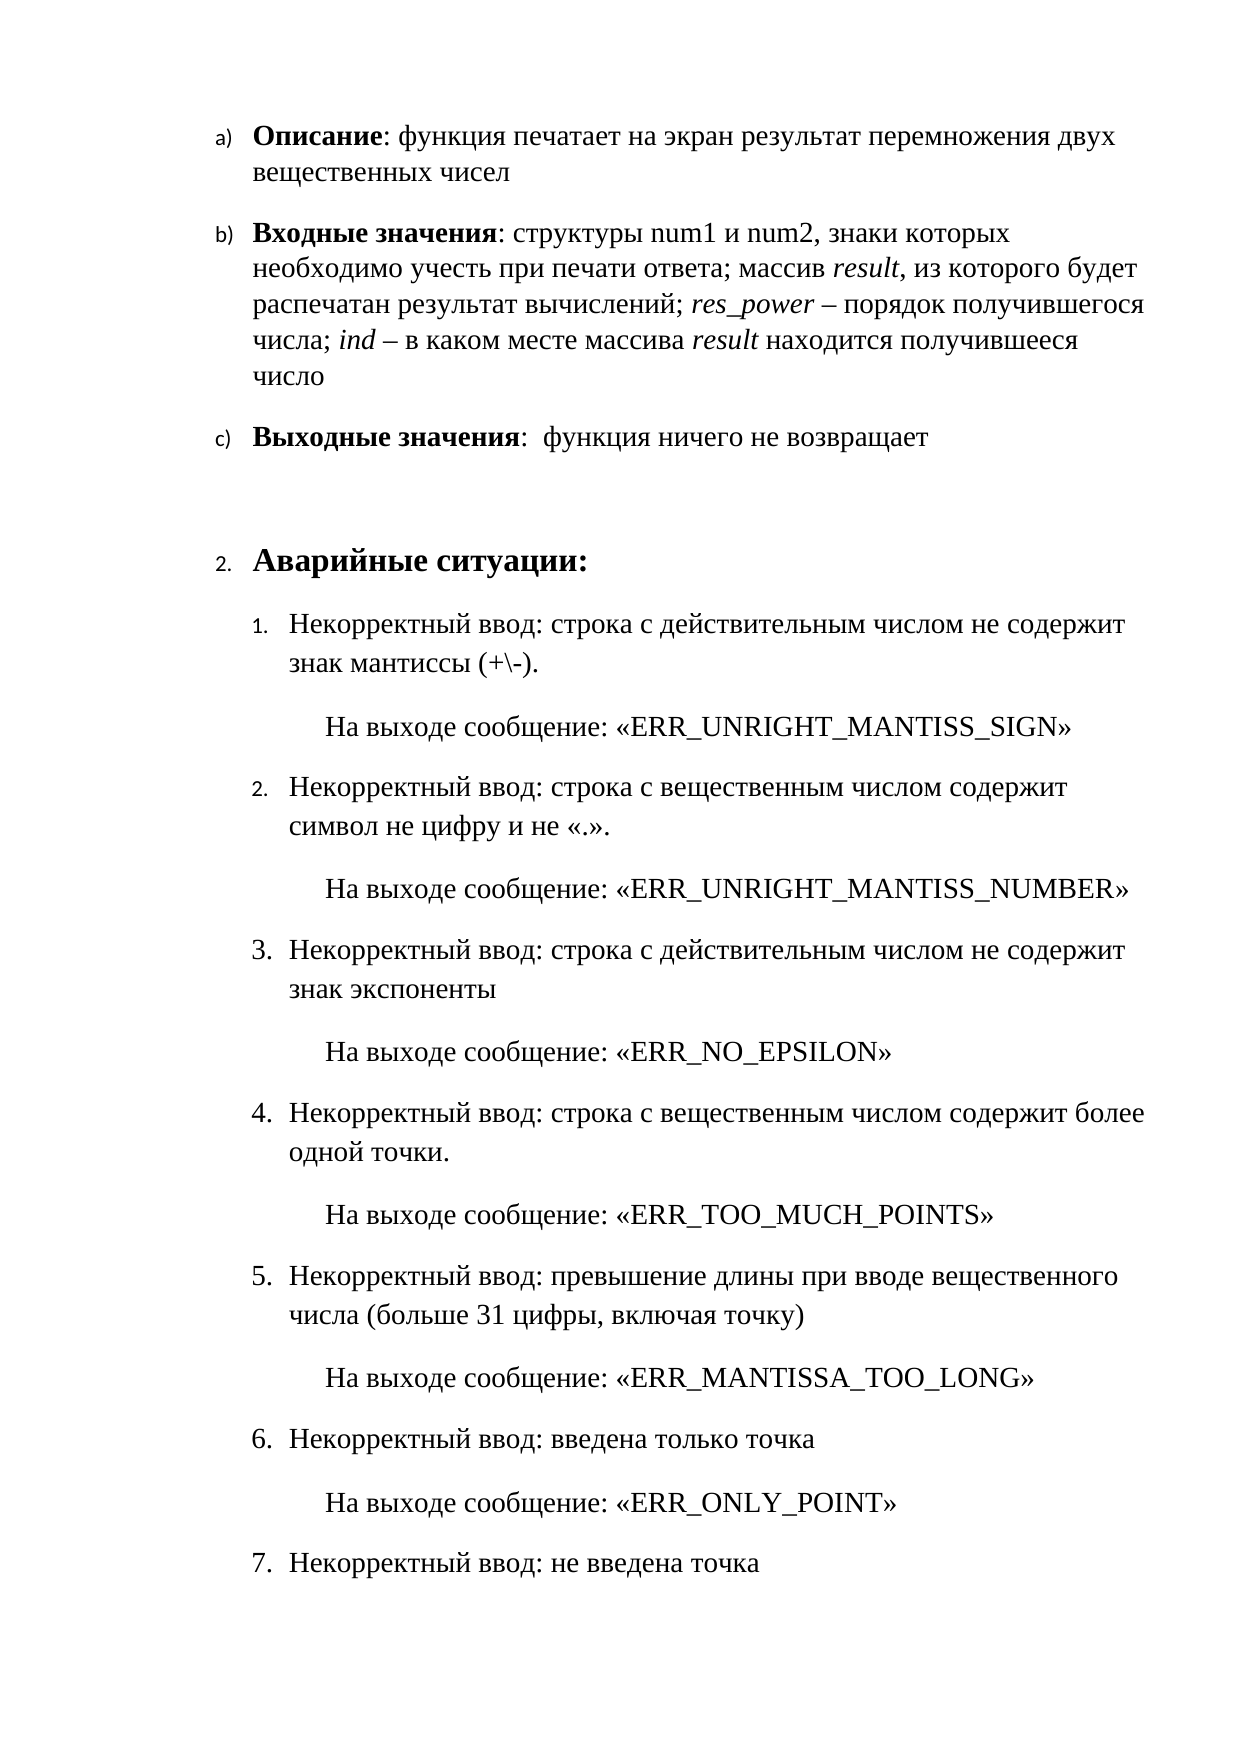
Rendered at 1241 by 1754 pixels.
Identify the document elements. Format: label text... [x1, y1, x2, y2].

list Некорректный ввод: строка с вещественным числом содержит символ не цифру и не «.». [251, 769, 1152, 842]
text На выходе сообщение: «ERR_MANTISSA_TOO_LONG» [251, 1360, 1152, 1394]
text На выходе сообщение: «ERR_NO_EPSILON» [325, 1034, 1152, 1068]
text На выходе сообщение: «ERR_TOO_MUCH_POINTS» [251, 1197, 1152, 1231]
list Некорректный ввод: введена только точка [251, 1421, 1152, 1455]
list Входные значения: структуры num1 и num2, знаки которых необходимо учесть при печати ответа; массив result, из которого будет распечатан результат вычислений; res_power – порядок получившегося числа; ind – в каком месте массива result находится получившееся число [215, 215, 1152, 392]
list Некорректный ввод: строка с действительным числом не содержит знак мантиссы (+\-). [251, 607, 1152, 679]
text На выходе сообщение: «ERR_ONLY_POINT» [251, 1485, 1152, 1518]
list Некорректный ввод: не введена точка [251, 1546, 1152, 1579]
text На выходе сообщение: «ERR_UNRIGHT_MANTISS_NUMBER» [251, 872, 1152, 905]
list Выходные значения: функция ничего не возвращает [215, 419, 1152, 452]
list Некорректный ввод: превышение длины при вводе вещественного числа (больше 31 цифры, включая точку) [251, 1258, 1152, 1330]
list Описание: функция печатает на экран результат перемножения двух вещественных чисел [215, 118, 1152, 187]
list Аварийные ситуации: [215, 541, 1152, 579]
text На выходе сообщение: «ERR_UNRIGHT_MANTISS_SIGN» [325, 709, 1152, 742]
list Некорректный ввод: строка с действительным числом не содержит знак экспоненты [251, 932, 1152, 1004]
list Некорректный ввод: строка с вещественным числом содержит более одной точки. [251, 1095, 1152, 1167]
